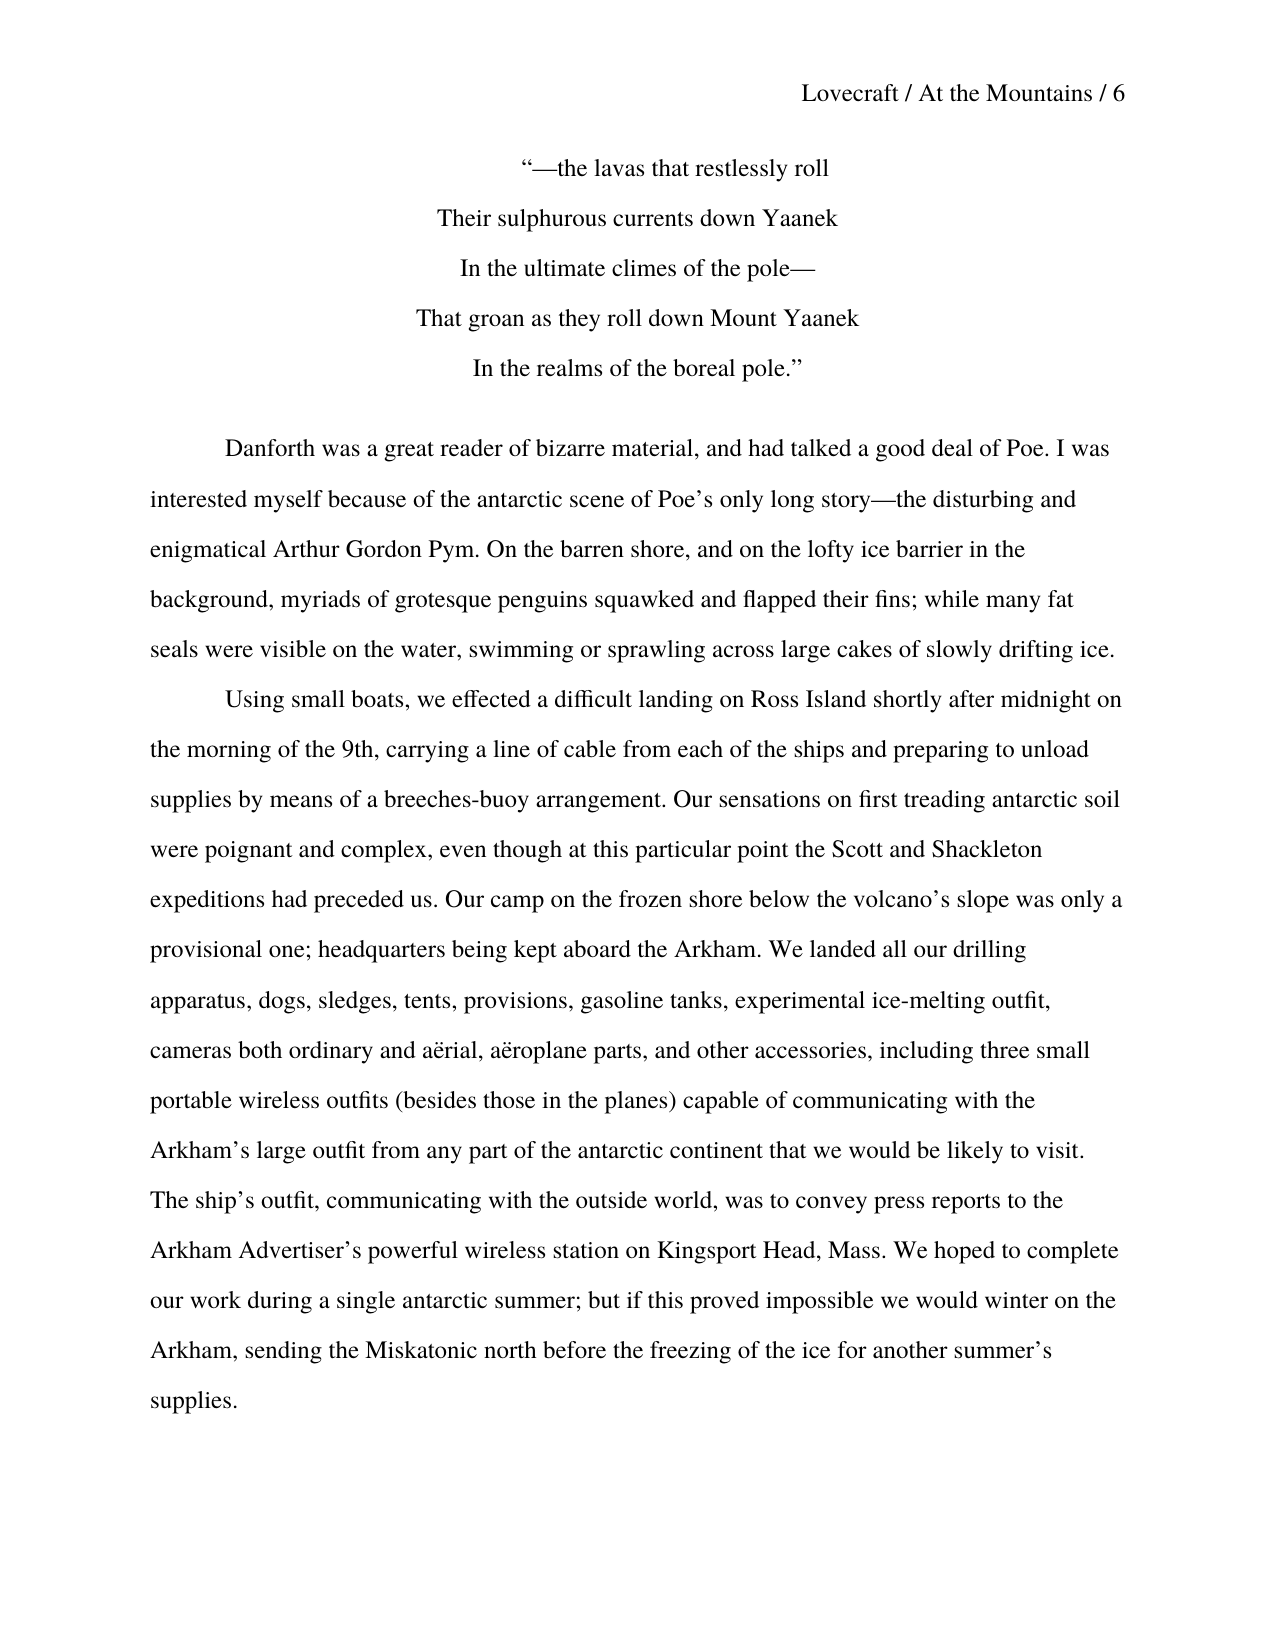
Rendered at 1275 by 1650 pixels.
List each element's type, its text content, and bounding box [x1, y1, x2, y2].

text “—the lavas that restlessly roll Their sulphurous currents down Yaanek In the ultimate climes of the pole— That groan as they roll down Mount Yaanek In the realms of the boreal pole.” [225, 150, 1050, 384]
text Danforth was a great reader of bizarre material, and had talked a good deal of Poe. I was interested myself because of the antarctic scene of Poe’s only long story—the disturbing and enigmatical Arthur Gordon Pym. On the barren shore, and on the lofty ice barrier in the background, myriads of grotesque penguins squawked and flapped their fins; while many fat seals were visible on the water, swimming or sprawling across large cakes of slowly drifting ice. [150, 431, 1125, 664]
text Using small boats, we effected a difficult landing on Ross Island shortly after midnight on the morning of the 9th, carrying a line of cable from each of the ships and preparing to unload supplies by means of a breeches-buoy arrangement. Our sensations on first treading antarctic soil were poignant and complex, even though at this particular point the Scott and Shackleton expeditions had preceded us. Our camp on the frozen shore below the volcano’s slope was only a provisional one; headquarters being kept aboard the Arkham. We landed all our drilling apparatus, dogs, sledges, tents, provisions, gasoline tanks, experimental ice-melting outfit, cameras both ordinary and aërial, aëroplane parts, and other accessories, including three small portable wireless outfits (besides those in the planes) capable of communicating with the Arkham’s large outfit from any part of the antarctic continent that we would be likely to visit. The ship’s outfit, communicating with the outside world, was to convey press reports to the Arkham Advertiser’s powerful wireless station on Kingsport Head, Mass. We hoped to complete our work during a single antarctic summer; but if this proved impossible we would winter on the Arkham, sending the Miskatonic north before the freezing of the ice for another summer’s supplies. [150, 681, 1125, 1416]
